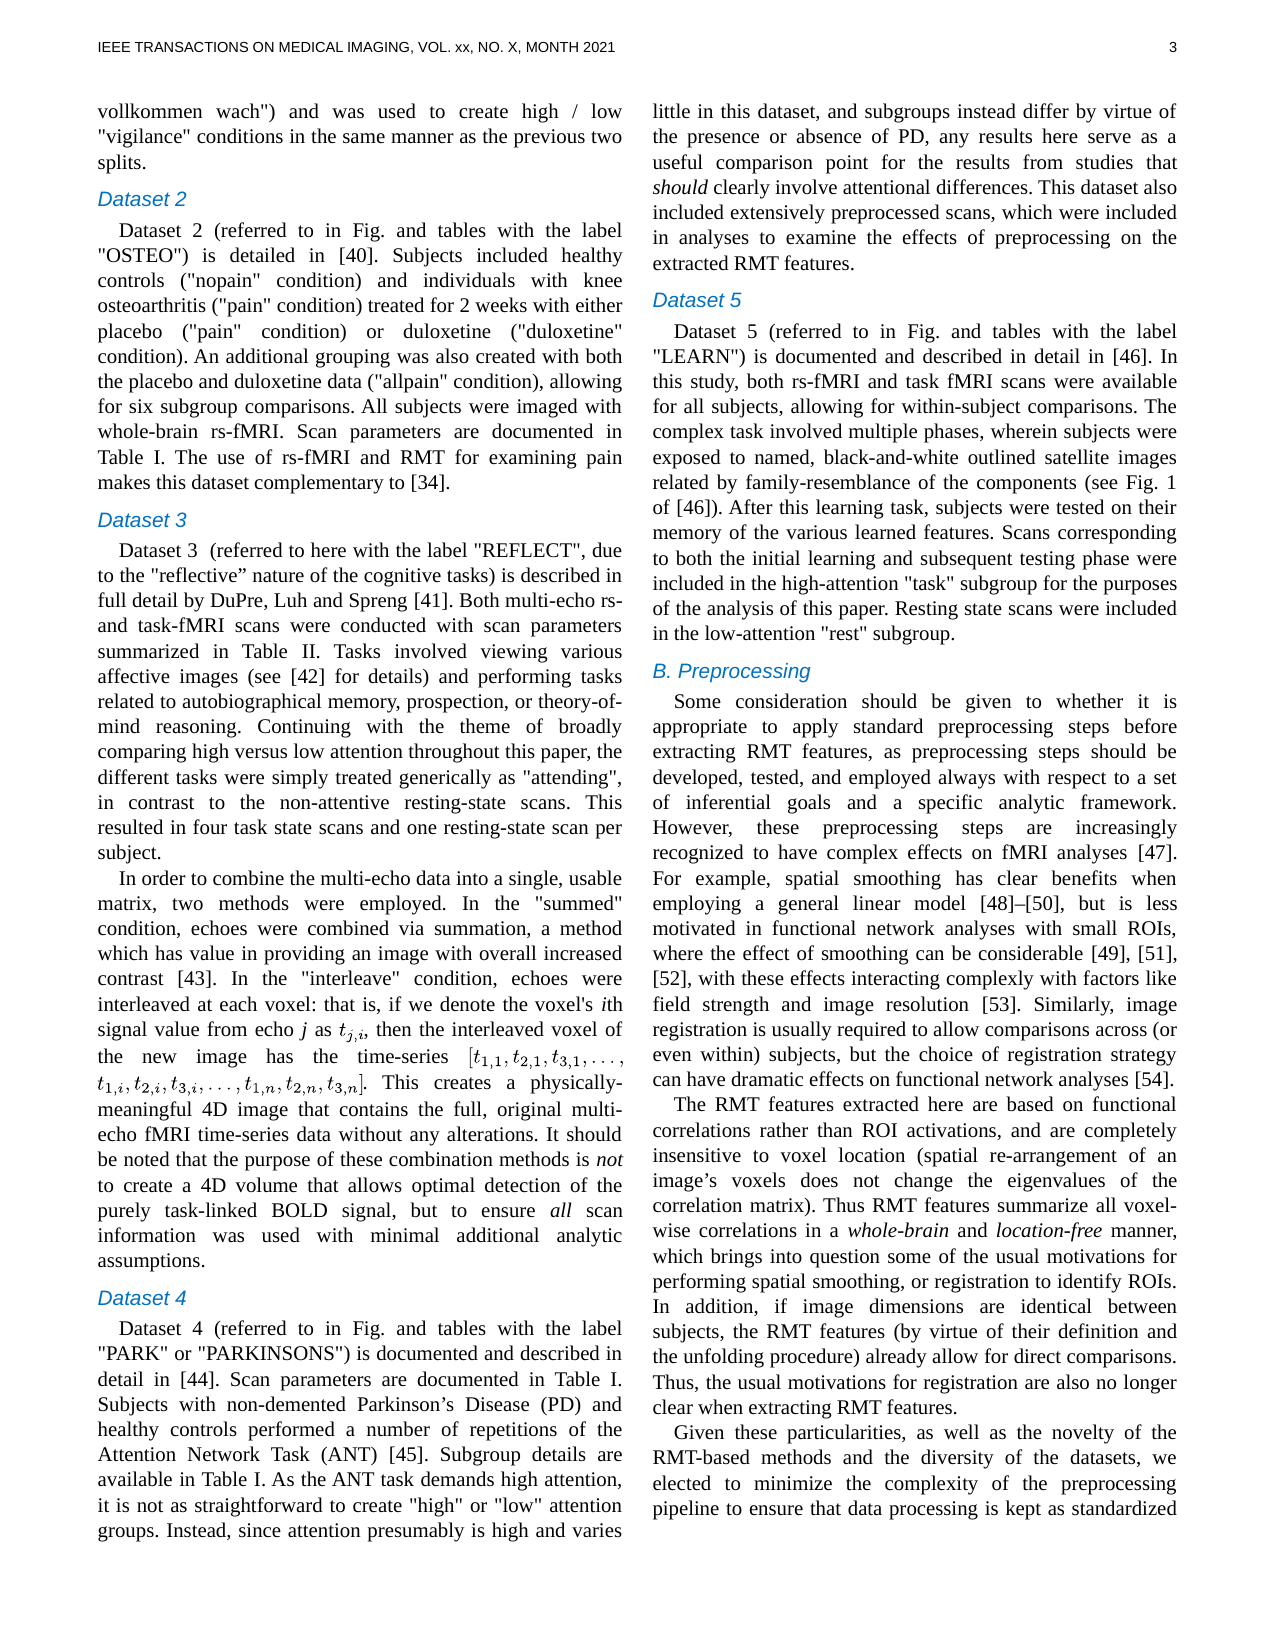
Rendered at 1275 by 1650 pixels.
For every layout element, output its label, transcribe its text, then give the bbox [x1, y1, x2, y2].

subtitle Dataset 4 [97, 1286, 623, 1310]
text In order to combine the multi-echo data into a single, usable matrix, two methods were employed. In the "summed" condition, echoes were combined via summation, a method which has value in providing an image with overall increased contrast [43]. In the "interleave" condition, echoes were interleaved at each voxel: that is, if we denote the voxel's ith signal value from echo j as , then the interleaved voxel of the new image has the time-series . This creates a physically-meaningful 4D image that contains the full, original multi-echo fMRI time-series data without any alterations. It should be noted that the purpose of these combination methods is not to create a 4D volume that allows optimal detection of the purely task-linked BOLD signal, but to ensure all scan information was used with minimal additional analytic assumptions. [97, 866, 623, 1272]
text Dataset 5 (referred to in Fig. and tables with the label "LEARN") is documented and described in detail in [46]. In this study, both rs-fMRI and task fMRI scans were available for all subjects, allowing for within-subject comparisons. The complex task involved multiple phases, wherein subjects were exposed to named, black-and-white outlined satellite images related by family-resemblance of the components (see Fig. 1 of [46]). After this learning task, subjects were tested on their memory of the various learned features. Scans corresponding to both the initial learning and subsequent testing phase were included in the high-attention "task" subgroup for the purposes of the analysis of this paper. Resting state scans were included in the low-attention "rest" subgroup. [652, 318, 1178, 645]
text Given these particularities, as well as the novelty of the RMT-based methods and the diversity of the datasets, we elected to minimize the complexity of the preprocessing pipeline to ensure that data processing is kept as standardized [652, 1420, 1178, 1520]
text Dataset 3 (referred to here with the label "REFLECT", due to the "reflective” nature of the cognitive tasks) is described in full detail by DuPre, Luh and Spreng [41]. Both multi-echo rs- and task-fMRI scans were conducted with scan parameters summarized in Table II. Tasks involved viewing various affective images (see [42] for details) and performing tasks related to autobiographical memory, prospection, or theory-of-mind reasoning. Continuing with the theme of broadly comparing high versus low attention throughout this paper, the different tasks were simply treated generically as "attending", in contrast to the non-attentive resting-state scans. This resulted in four task state scans and one resting-state scan per subject. [97, 538, 623, 864]
text Dataset 4 (referred to in Fig. and tables with the label "PARK" or "PARKINSONS") is documented and described in detail in [44]. Scan parameters are documented in Table I. Subjects with non-demented Parkinson’s Disease (PD) and healthy controls performed a number of repetitions of the Attention Network Task (ANT) [45]. Subgroup details are available in Table I. As the ANT task demands high attention, it is not as straightforward to create "high" or "low" attention groups. Instead, since attention presumably is high and varies [97, 1316, 623, 1542]
text The RMT features extracted here are based on functional correlations rather than ROI activations, and are completely insensitive to voxel location (spatial re-arrangement of an image’s voxels does not change the eigenvalues of the correlation matrix). Thus RMT features summarize all voxel-wise correlations in a whole-brain and location-free manner, which brings into question some of the usual motivations for performing spatial smoothing, or registration to identify ROIs. In addition, if image dimensions are identical between subjects, the RMT features (by virtue of their definition and the unfolding procedure) already allow for direct comparisons. Thus, the usual motivations for registration are also no longer clear when extracting RMT features. [652, 1092, 1178, 1419]
text Dataset 2 (referred to in Fig. and tables with the label "OSTEO") is detailed in [40]. Subjects included healthy controls ("nopain" condition) and individuals with knee osteoarthritis ("pain" condition) treated for 2 weeks with either placebo ("pain" condition) or duloxetine ("duloxetine" condition). An additional grouping was also created with both the placebo and duloxetine data ("allpain" condition), allowing for six subgroup comparisons. All subjects were imaged with whole-brain rs-fMRI. Scan parameters are documented in Table I. The use of rs-fMRI and RMT for examining pain makes this dataset complementary to [34]. [97, 218, 623, 494]
subtitle Dataset 2 [97, 187, 623, 211]
subtitle B. Preprocessing [652, 659, 1178, 683]
subtitle Dataset 3 [97, 507, 623, 531]
text Some consideration should be given to whether it is appropriate to apply standard preprocessing steps before extracting RMT features, as preprocessing steps should be developed, tested, and employed always with respect to a set of inferential goals and a specific analytic framework. However, these preprocessing steps are increasingly recognized to have complex effects on fMRI analyses [47]. For example, spatial smoothing has clear benefits when employing a general linear model [48]–[50], but is less motivated in functional network analyses with small ROIs, where the effect of smoothing can be considerable [49], [51], [52], with these effects interacting complexly with factors like field strength and image resolution [53]. Similarly, image registration is usually required to allow comparisons across (or even within) subjects, but the choice of registration strategy can have dramatic effects on functional network analyses [54]. [652, 689, 1178, 1091]
text vollkommen wach") and was used to create high / low "vigilance" conditions in the same manner as the previous two splits. [97, 99, 623, 174]
text little in this dataset, and subgroups instead differ by virtue of the presence or absence of PD, any results here serve as a useful comparison point for the results from studies that should clearly involve attentional differences. This dataset also included extensively preprocessed scans, which were included in analyses to examine the effects of preprocessing on the extracted RMT features. [652, 99, 1178, 274]
subtitle Dataset 5 [652, 288, 1178, 312]
